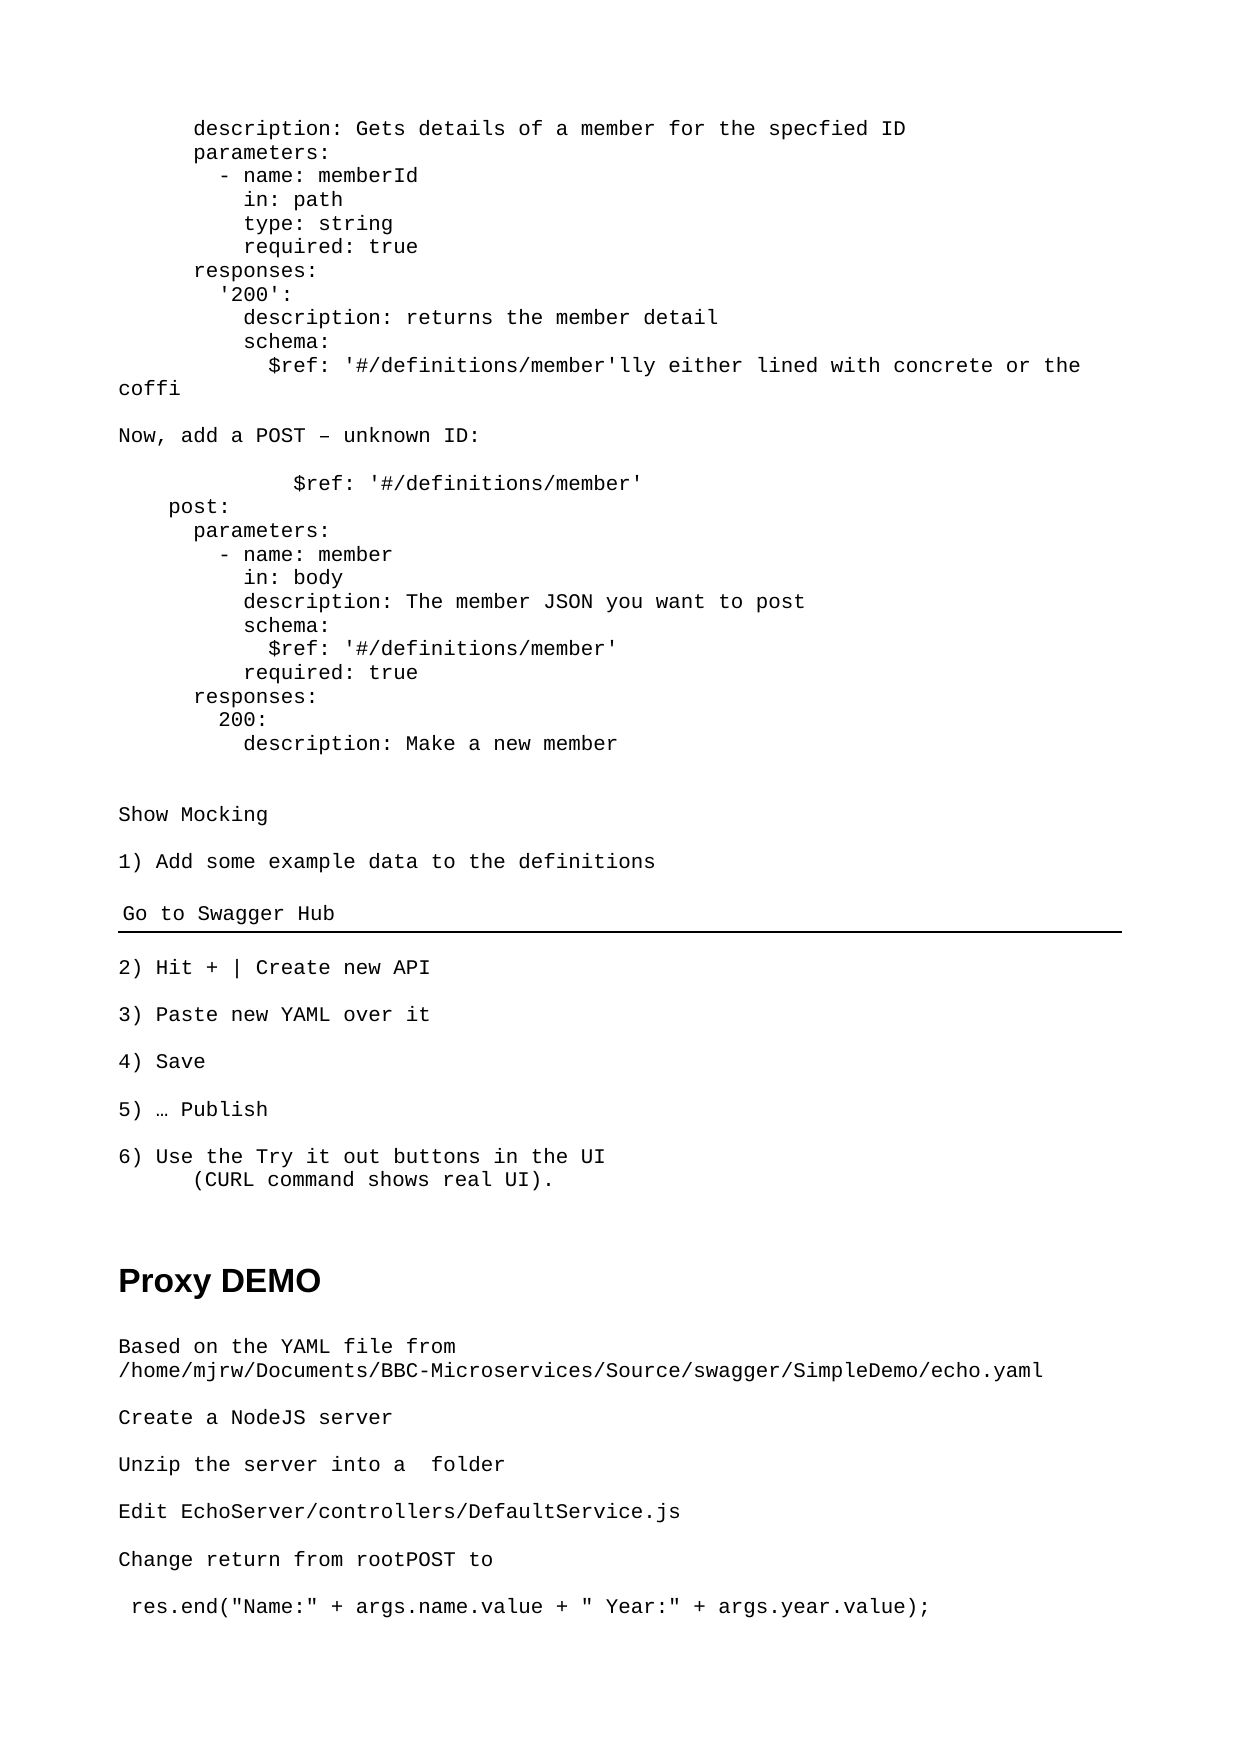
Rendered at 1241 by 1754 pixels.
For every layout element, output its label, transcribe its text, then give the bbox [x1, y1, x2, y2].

text Unzip the server into a folder [118, 1454, 1122, 1478]
text schema: [118, 331, 1122, 354]
text 2) Hit + | Create new API [118, 957, 1122, 980]
text description: returns the member detail [118, 307, 1122, 331]
text parameters: [118, 520, 1122, 544]
text 3) Paste new YAML over it [118, 1004, 1122, 1028]
text 200: [118, 709, 1122, 733]
text schema: [118, 615, 1122, 638]
text description: Gets details of a member for the specfied ID [118, 118, 1122, 142]
text required: true [118, 662, 1122, 686]
text type: string [118, 213, 1122, 236]
text $ref: '#/definitions/member' [118, 638, 1122, 662]
text Show Mocking [118, 804, 1122, 827]
text in: path [118, 189, 1122, 213]
text - name: memberId [118, 165, 1122, 189]
text Edit EchoServer/controllers/DefaultService.js [118, 1502, 1122, 1525]
text in: body [118, 567, 1122, 591]
text Based on the YAML file from /home/mjrw/Documents/BBC-Microservices/Source/swagger/SimpleDemo/echo.yaml [118, 1336, 1122, 1383]
text Create a NodeJS server [118, 1407, 1122, 1431]
text description: Make a new member [118, 733, 1122, 757]
text post: [118, 496, 1122, 520]
text (CURL command shows real UI). [118, 1169, 1122, 1193]
text Go to Swagger Hub [118, 898, 1122, 931]
text required: true [118, 236, 1122, 260]
text description: The member JSON you want to post [118, 591, 1122, 615]
text $ref: '#/definitions/member'lly either lined with concrete or the coffi [118, 354, 1122, 402]
text Now, add a POST – unknown ID: [118, 426, 1122, 449]
text 4) Save [118, 1051, 1122, 1075]
text - name: member [118, 544, 1122, 567]
text parameters: [118, 142, 1122, 165]
text 6) Use the Try it out buttons in the UI [118, 1146, 1122, 1169]
subtitle Proxy DEMO [118, 1261, 1122, 1300]
text Change return from rootPOST to [118, 1549, 1122, 1572]
text $ref: '#/definitions/member' [118, 473, 1122, 496]
text responses: [118, 260, 1122, 284]
text res.end("Name:" + args.name.value + " Year:" + args.year.value); [118, 1596, 1122, 1620]
text responses: [118, 686, 1122, 709]
text '200': [118, 284, 1122, 307]
text 1) Add some example data to the definitions [118, 851, 1122, 875]
text 5) … Publish [118, 1098, 1122, 1122]
